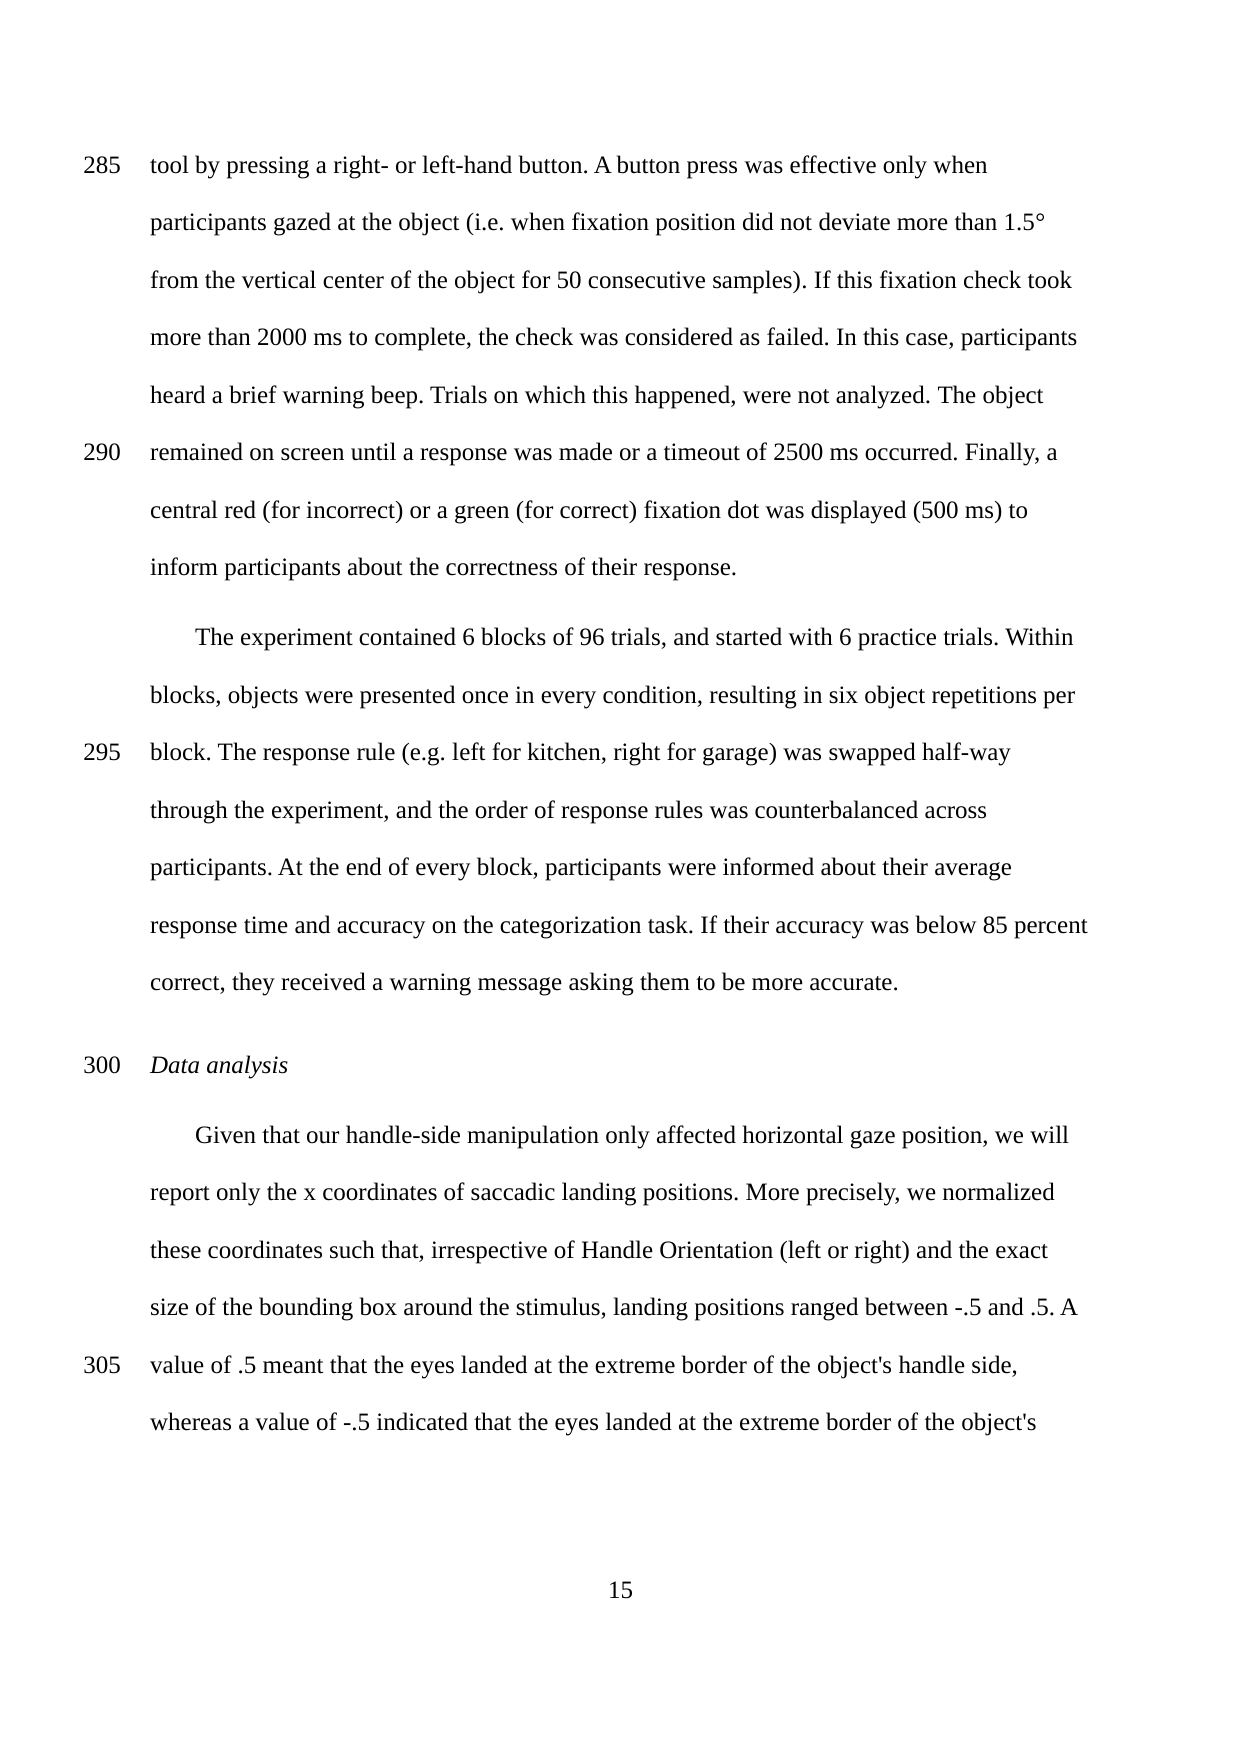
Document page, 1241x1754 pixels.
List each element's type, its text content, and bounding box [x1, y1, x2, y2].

text The experiment contained 6 blocks of 96 trials, and started with 6 practice trials. Within blocks, objects were presented once in every condition, resulting in six object repetitions per block. The response rule (e.g. left for kitchen, right for garage) was swapped half-way through the experiment, and the order of response rules was counterbalanced across participants. At the end of every block, participants were informed about their average response time and accuracy on the categorization task. If their accuracy was below 85 percent correct, they received a warning message asking them to be more accurate. [150, 622, 1091, 996]
subtitle Data analysis [150, 1050, 1091, 1079]
text tool by pressing a right- or left-hand button. A button press was effective only when participants gazed at the object (i.e. when fixation position did not deviate more than 1.5° from the vertical center of the object for 50 consecutive samples). If this fixation check took more than 2000 ms to complete, the check was considered as failed. In this case, participants heard a brief warning beep. Trials on which this happened, were not analyzed. The object remained on screen until a response was made or a timeout of 2500 ms occurred. Finally, a central red (for incorrect) or a green (for correct) fixation dot was displayed (500 ms) to inform participants about the correctness of their response. [150, 150, 1091, 581]
text Given that our handle-side manipulation only affected horizontal gaze position, we will report only the x coordinates of saccadic landing positions. More precisely, we normalized these coordinates such that, irrespective of Handle Orientation (left or right) and the exact size of the bounding box around the stimulus, landing positions ranged between -.5 and .5. A value of .5 meant that the eyes landed at the extreme border of the object's handle side, whereas a value of -.5 indicated that the eyes landed at the extreme border of the object's [150, 1120, 1091, 1436]
